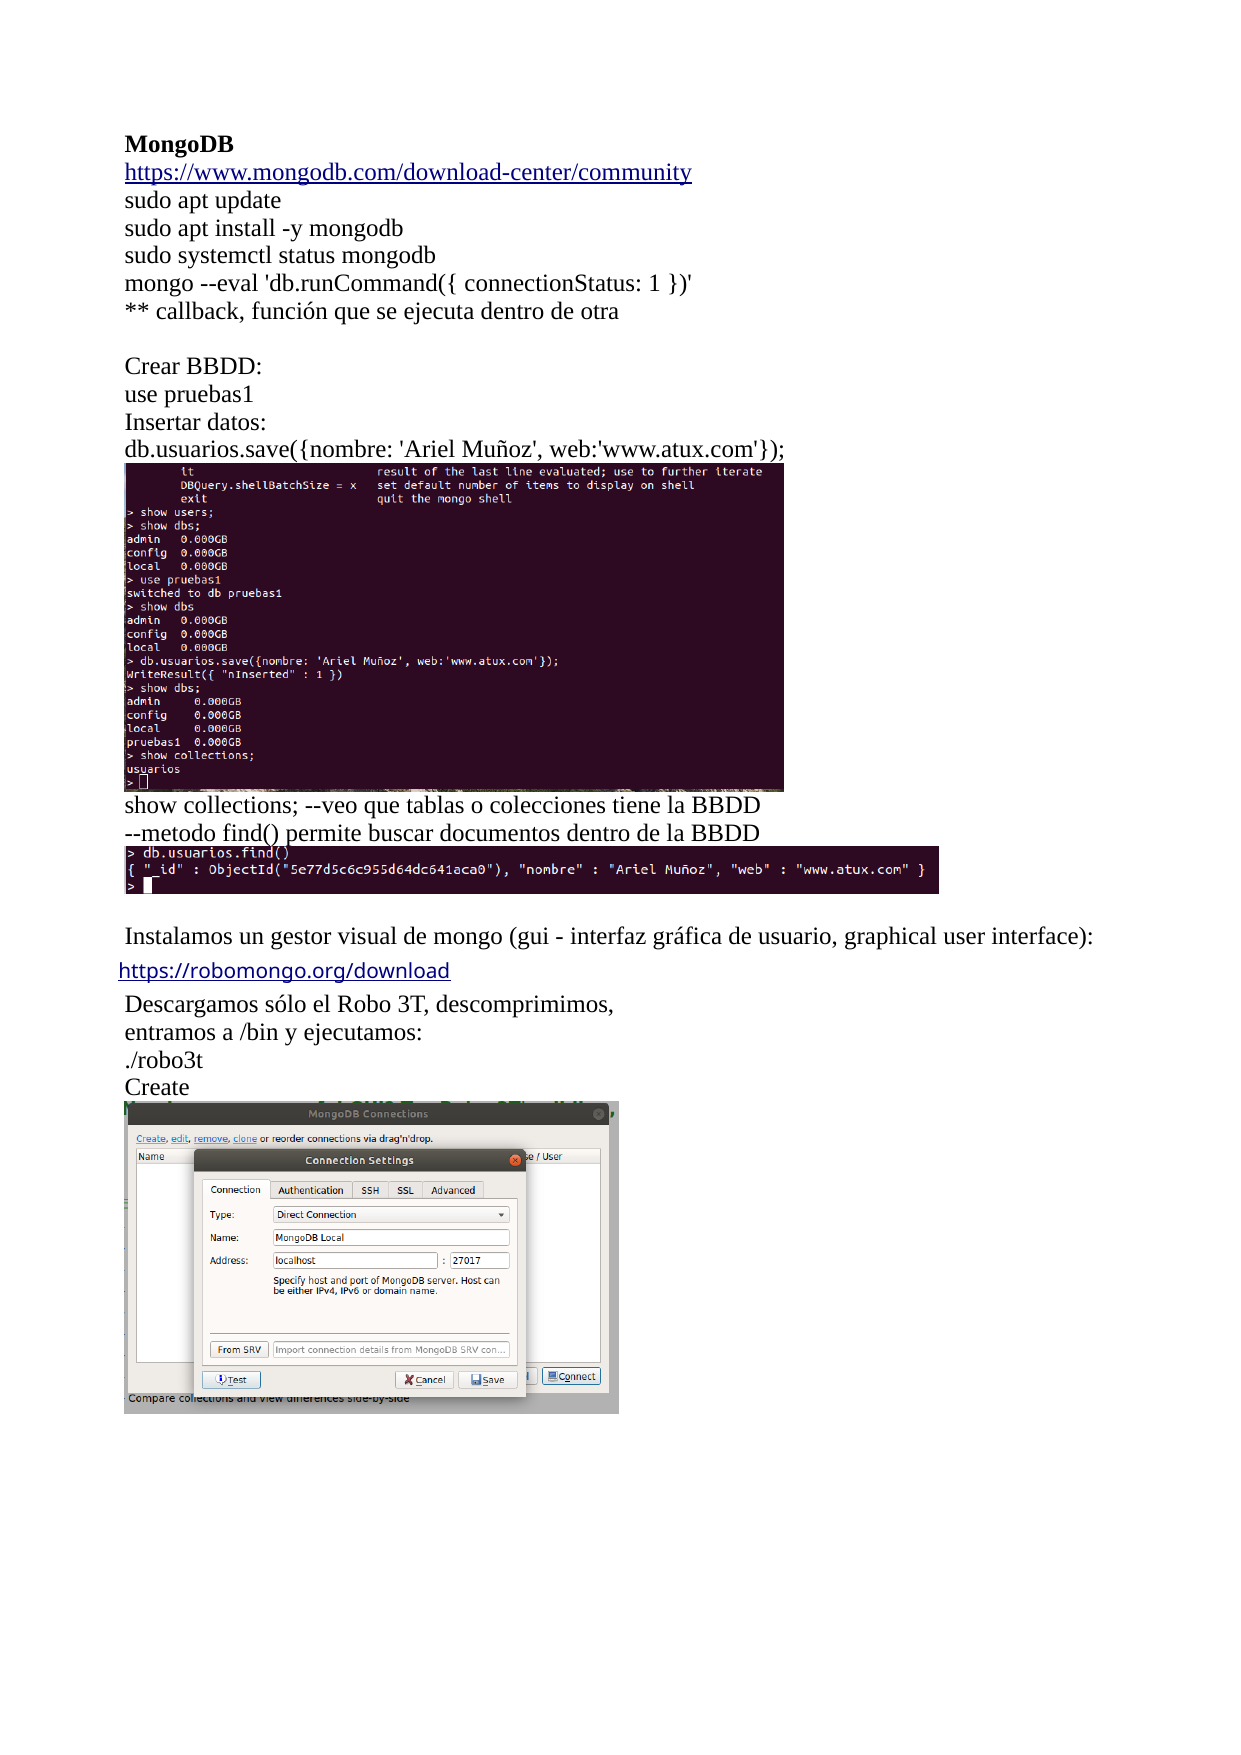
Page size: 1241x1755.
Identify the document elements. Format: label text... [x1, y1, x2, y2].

text Instalamos un gestor visual de mongo (gui - interfaz gráfica de usuario, graphical user interface): [118, 922, 1123, 956]
picture [124, 846, 939, 894]
text entramos a /bin y ejecutamos: [118, 1018, 1123, 1046]
picture [124, 463, 784, 792]
text Create [118, 1073, 1123, 1101]
text Insertar datos: [118, 408, 1123, 435]
text sudo apt update [118, 186, 1123, 214]
text ./robo3t [118, 1046, 1123, 1073]
text MongoDB [118, 124, 1123, 158]
text Crear BBDD: [118, 352, 1123, 380]
text db.usuarios.save({nombre: 'Ariel Muñoz', web:'www.atux.com'}); [118, 435, 1123, 463]
text use pruebas1 [118, 380, 1123, 408]
text Descargamos sólo el Robo 3T, descomprimimos, [118, 984, 1123, 1018]
text show collections; --veo que tablas o colecciones tiene la BBDD [118, 792, 1123, 819]
picture [124, 1101, 619, 1414]
text --metodo find() permite buscar documentos dentro de la BBDD [118, 819, 1123, 847]
text ** callback, función que se ejecuta dentro de otra [118, 297, 1123, 324]
text sudo systemctl status mongodb [118, 241, 1123, 269]
text https://www.mongodb.com/download-center/community [118, 158, 1123, 186]
text mongo --eval 'db.runCommand({ connectionStatus: 1 })' [118, 269, 1123, 297]
text sudo apt install -y mongodb [118, 214, 1123, 241]
text https://robomongo.org/download [118, 956, 1123, 984]
